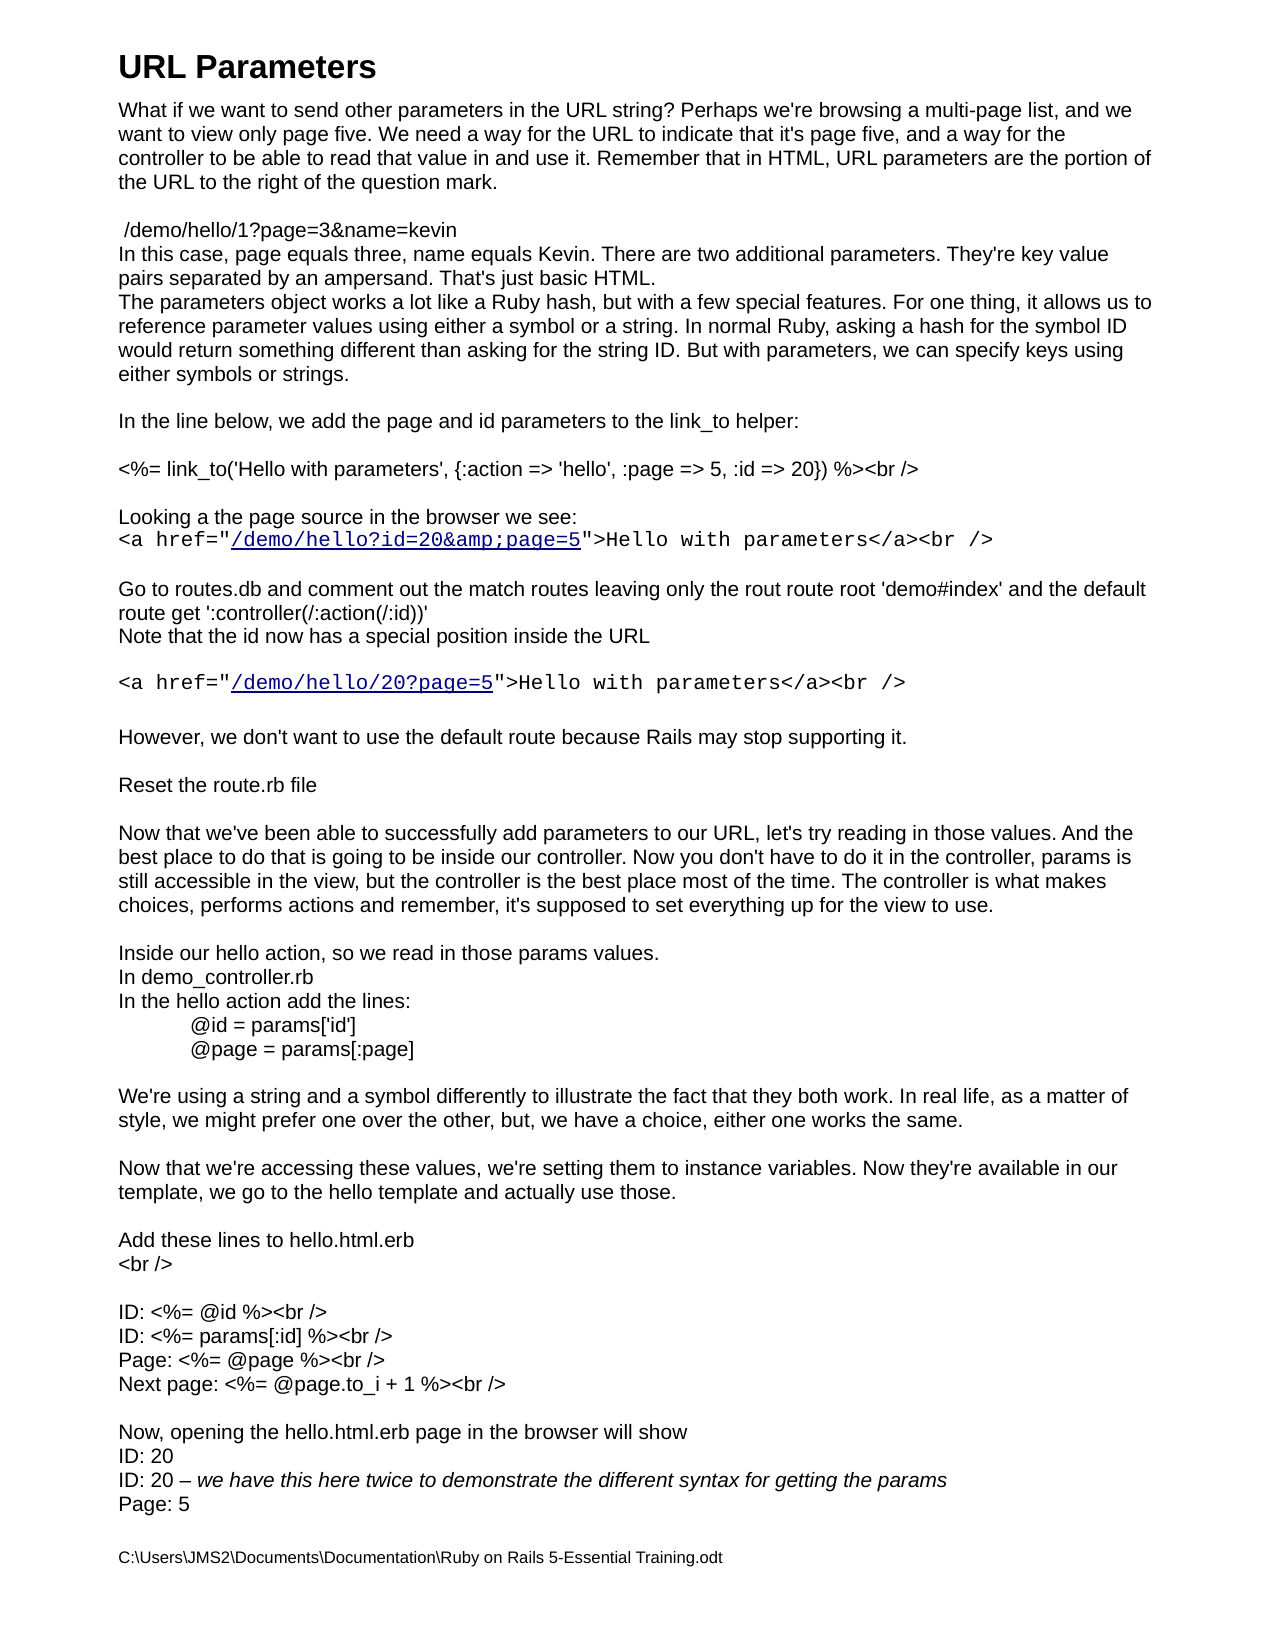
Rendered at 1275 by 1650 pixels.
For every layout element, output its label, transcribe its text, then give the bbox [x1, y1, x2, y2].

text ID: 20 ID: 20 – we have this here twice to demonstrate the different syntax for getting the params Page: 5 [118, 1444, 1157, 1516]
text What if we want to send other parameters in the URL string? Perhaps we're browsing a multi-page list, and we want to view only page five. We need a way for the URL to indicate that it's page five, and a way for the controller to be able to read that value in and use it. Remember that in HTML, URL parameters are the portion of the URL to the right of the question mark. [118, 98, 1157, 194]
text ID: <%= @id %><br /> [118, 1300, 1157, 1324]
text ID: <%= params[:id] %><br /> [118, 1324, 1157, 1348]
text In the line below, we add the page and id parameters to the link_to helper: [118, 409, 1157, 457]
text In demo_controller.rb [118, 964, 1157, 988]
text Note that the id now has a special position inside the URL [118, 624, 1157, 648]
text The parameters object works a lot like a Ruby hash, but with a few special features. For one thing, it allows us to reference parameter values using either a symbol or a string. In normal Ruby, asking a hash for the symbol ID would return something different than asking for the string ID. But with parameters, we can specify keys using either symbols or strings. [118, 289, 1157, 385]
text Go to routes.db and comment out the match routes leaving only the rout route root 'demo#index' and the default route get ':controller(/:action(/:id))' [118, 576, 1157, 624]
text Looking a the page source in the browser we see: [118, 505, 1157, 529]
text Now, opening the hello.html.erb page in the browser will show [118, 1420, 1157, 1444]
text In the hello action add the lines: [118, 988, 1157, 1012]
text <br /> [118, 1252, 1157, 1276]
text We're using a string and a symbol differently to illustrate the fact that they both work. In real life, as a matter of style, we might prefer one over the other, but, we have a choice, either one works the same. [118, 1084, 1157, 1132]
text Now that we're accessing these values, we're setting them to instance variables. Now they're available in our template, we go to the hello template and actually use those. [118, 1156, 1157, 1204]
text Add these lines to hello.html.erb [118, 1228, 1157, 1252]
text However, we don't want to use the default route because Rails may stop supporting it. [118, 725, 1157, 749]
text <%= link_to('Hello with parameters', {:action => 'hello', :page => 5, :id => 20}) %><br /> [118, 457, 1157, 481]
text @id = params['id'] [118, 1012, 1157, 1036]
text Page: <%= @page %><br /> [118, 1348, 1157, 1372]
text /demo/hello/1?page=3&name=kevin [118, 218, 1157, 242]
text Inside our hello action, so we read in those params values. [118, 941, 1157, 964]
text @page = params[:page] [118, 1036, 1157, 1060]
text <a href="/demo/hello?id=20&amp;page=5">Hello with parameters</a><br /> [118, 529, 1157, 553]
text In this case, page equals three, name equals Kevin. There are two additional parameters. They're key value pairs separated by an ampersand. That's just basic HTML. [118, 242, 1157, 289]
subtitle URL Parameters [118, 47, 1157, 85]
text Next page: <%= @page.to_i + 1 %><br /> [118, 1372, 1157, 1396]
text <a href="/demo/hello/20?page=5">Hello with parameters</a><br /> [118, 672, 1157, 696]
text Now that we've been able to successfully add parameters to our URL, let's try reading in those values. And the best place to do that is going to be inside our controller. Now you don't have to do it in the controller, params is still accessible in the view, but the controller is the best place most of the time. The controller is what makes choices, performs actions and remember, it's supposed to set everything up for the view to use. [118, 821, 1157, 917]
text Reset the route.rb file [118, 773, 1157, 797]
